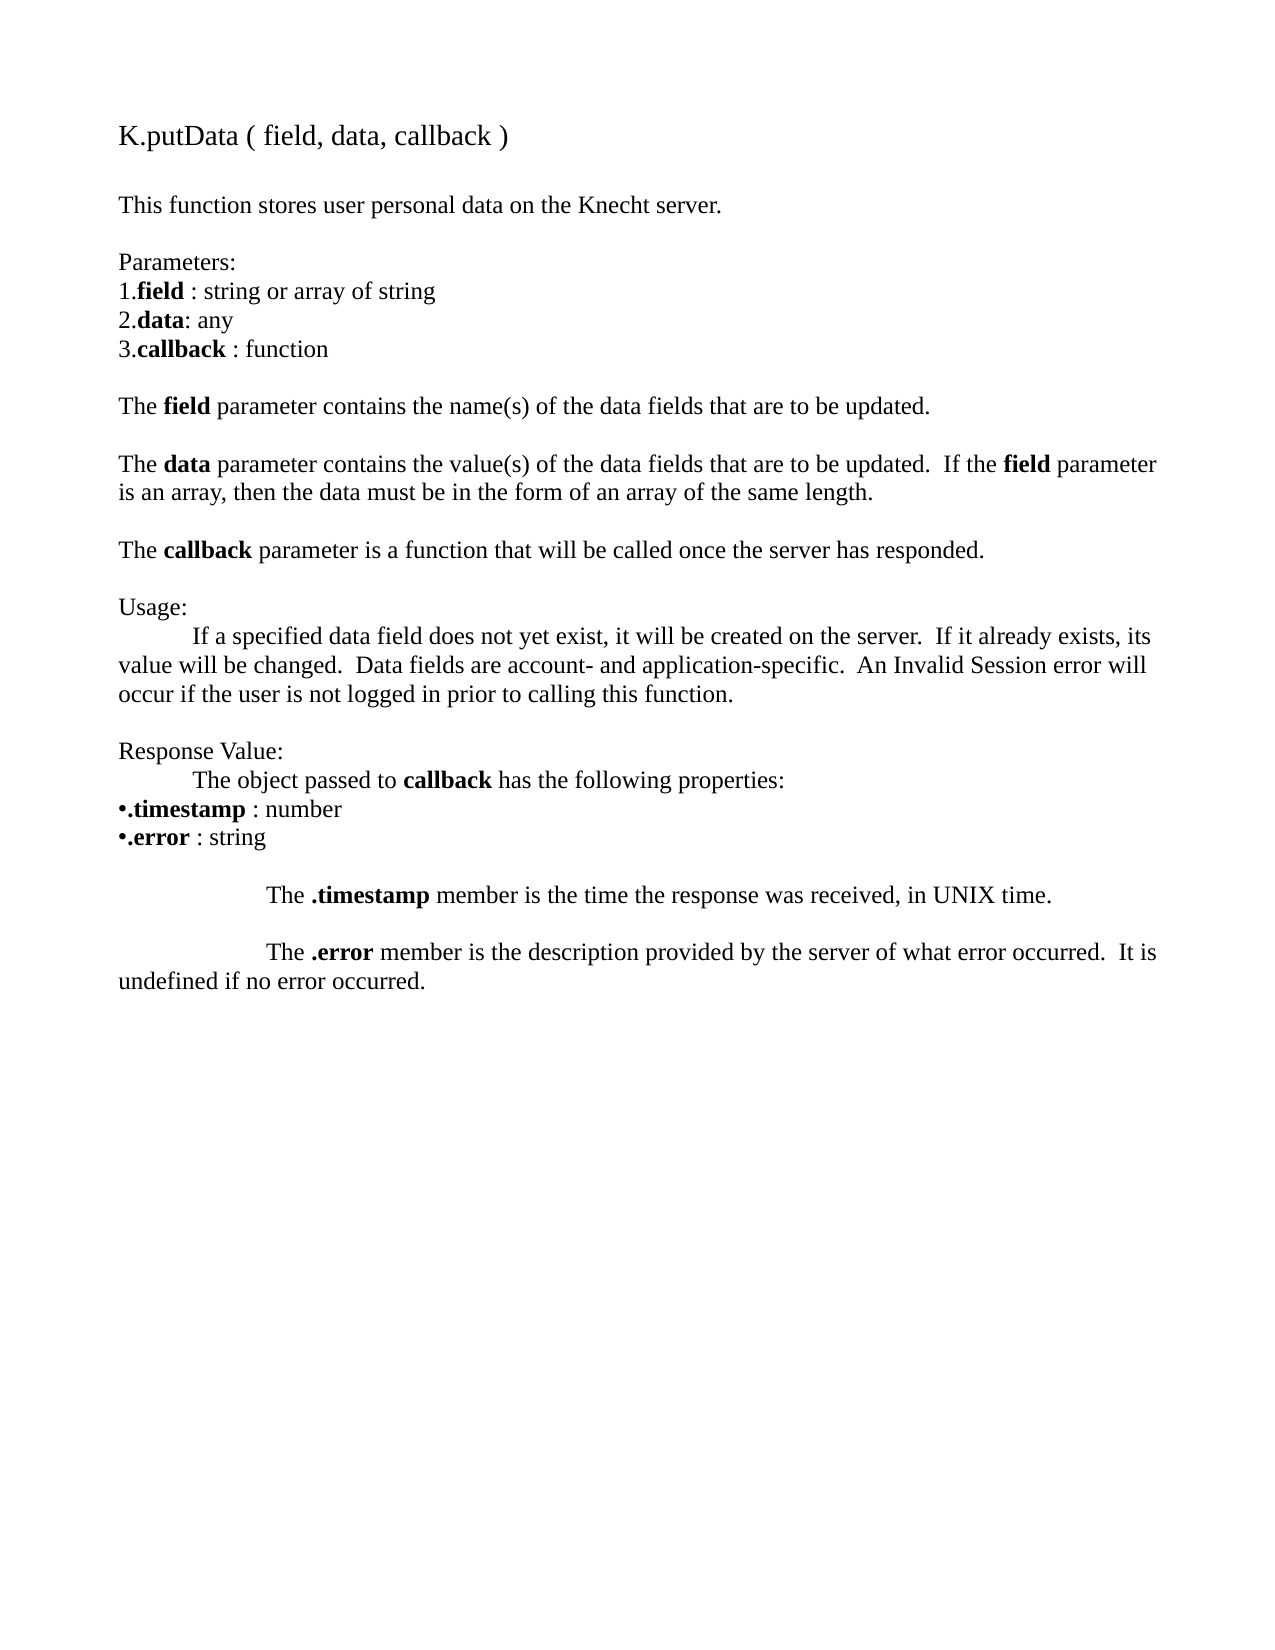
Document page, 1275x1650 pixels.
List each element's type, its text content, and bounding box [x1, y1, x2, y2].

list field : string or array of string [118, 276, 1157, 305]
text This function stores user personal data on the Knecht server. [118, 190, 1157, 219]
list data: any [118, 305, 1157, 334]
text Response Value: [118, 736, 1157, 765]
list .timestamp : number [118, 794, 1157, 822]
text The .timestamp member is the time the response was received, in UNIX time. [118, 880, 1157, 909]
list .error : string [118, 822, 1157, 851]
text The callback parameter is a function that will be called once the server has responded. [118, 535, 1157, 564]
text Usage: [118, 592, 1157, 621]
text The data parameter contains the value(s) of the data fields that are to be updated. If the field parameter is an array, then the data must be in the form of an array of the same length. [118, 449, 1157, 506]
list callback : function [118, 334, 1157, 362]
text Parameters: [118, 247, 1157, 276]
text The object passed to callback has the following properties: [118, 765, 1157, 794]
text If a specified data field does not yet exist, it will be created on the server. If it already exists, its value will be changed. Data fields are account- and application-specific. An Invalid Session error will occur if the user is not logged in prior to calling this function. [118, 621, 1157, 707]
text The field parameter contains the name(s) of the data fields that are to be updated. [118, 391, 1157, 420]
text K.putData ( field, data, callback ) [118, 118, 1157, 152]
text The .error member is the description provided by the server of what error occurred. It is undefined if no error occurred. [118, 937, 1157, 995]
